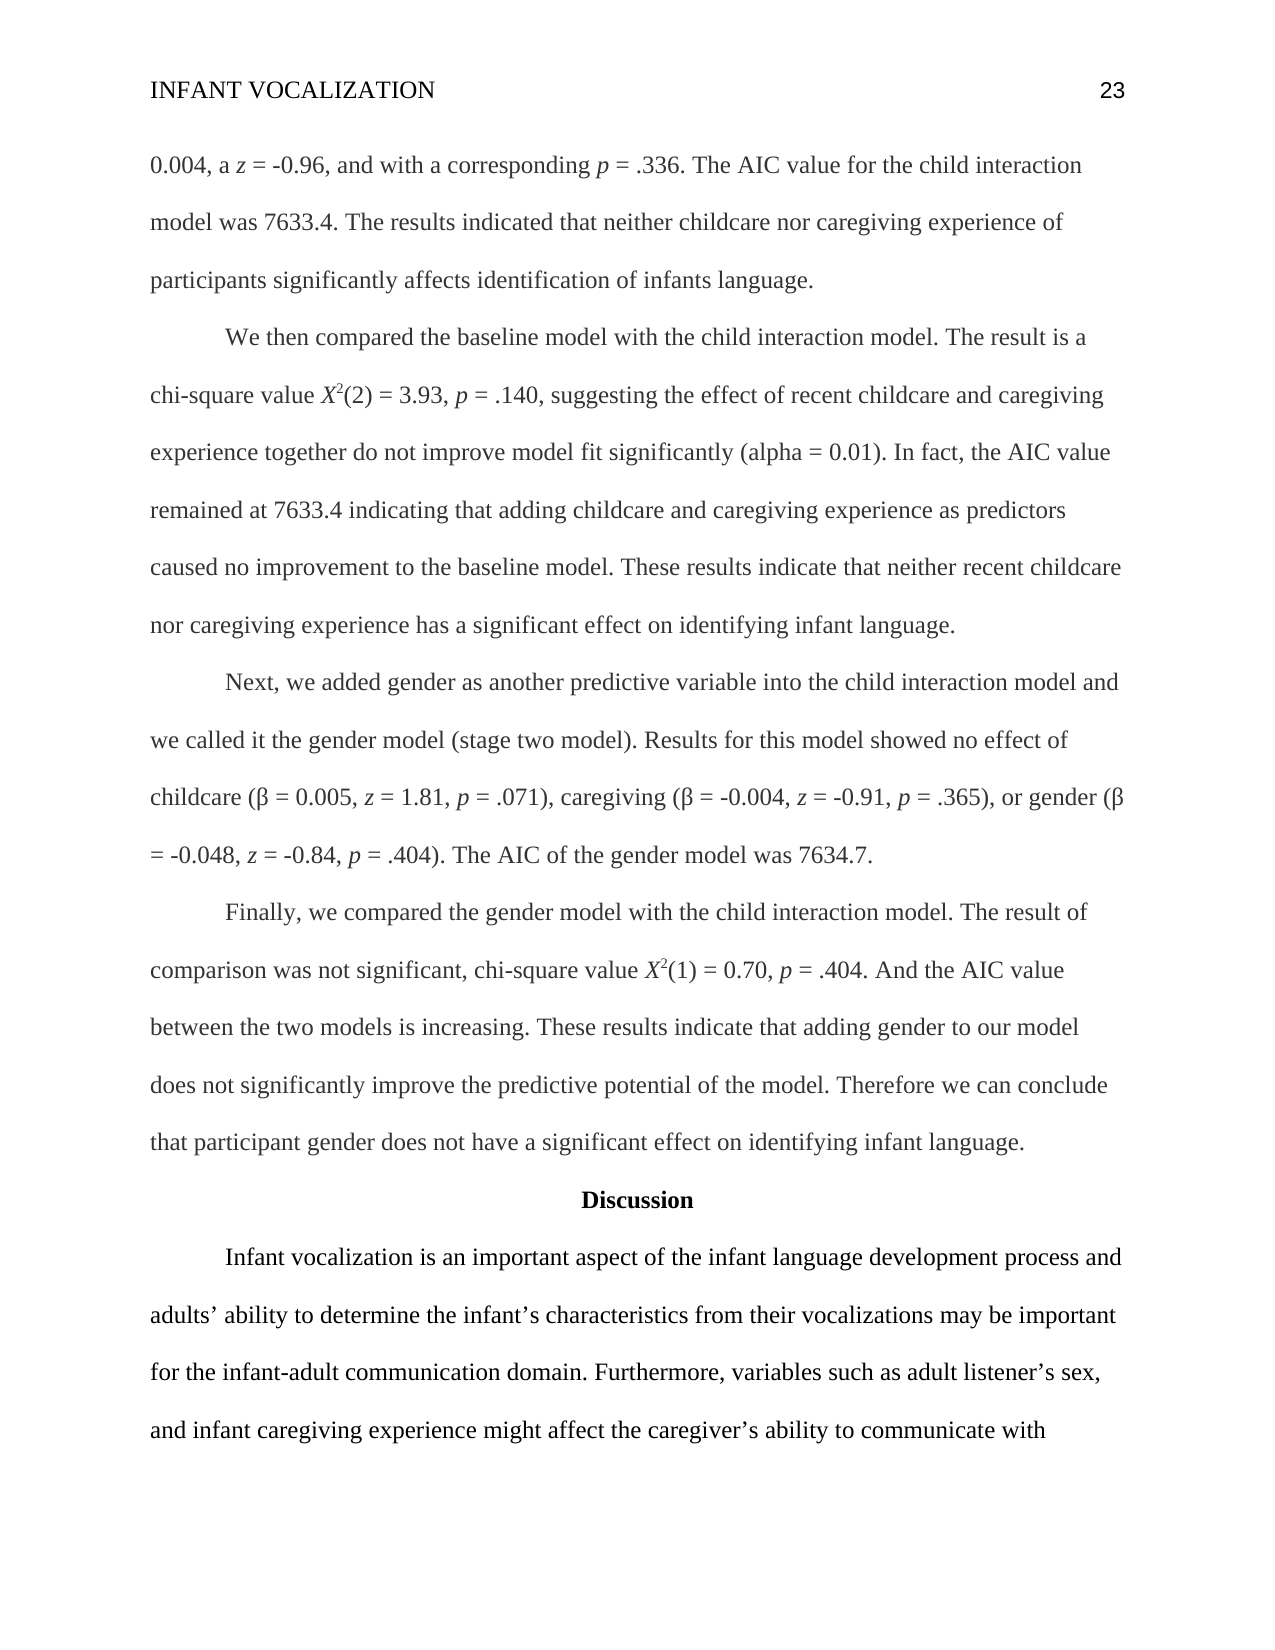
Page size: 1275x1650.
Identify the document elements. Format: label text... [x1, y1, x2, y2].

text Infant vocalization is an important aspect of the infant language development process and adults’ ability to determine the infant’s characteristics from their vocalizations may be important for the infant-adult communication domain. Furthermore, variables such as adult listener’s sex, and infant caregiving experience might affect the caregiver’s ability to communicate with [150, 1242, 1125, 1444]
text We then compared the baseline model with the child interaction model. The result is a chi-square value X2(2) = 3.93, p = .140, suggesting the effect of recent childcare and caregiving experience together do not improve model fit significantly (alpha = 0.01). In fact, the AIC value remained at 7633.4 indicating that adding childcare and caregiving experience as predictors caused no improvement to the baseline model. These results indicate that neither recent childcare nor caregiving experience has a significant effect on identifying infant language. [150, 322, 1125, 639]
text -0.004, a z = -0.96, and with a corresponding p = .336. The AIC value for the child interaction model was 7633.4. The results indicated that neither childcare nor caregiving experience of participants significantly affects identification of infants language. [150, 150, 1125, 294]
text Discussion [150, 1185, 1125, 1214]
text Finally, we compared the gender model with the child interaction model. The result of comparison was not significant, chi-square value X2(1) = 0.70, p = .404. And the AIC value between the two models is increasing. These results indicate that adding gender to our model does not significantly improve the predictive potential of the model. Therefore we can conclude that participant gender does not have a significant effect on identifying infant language. [150, 897, 1125, 1156]
text Next, we added gender as another predictive variable into the child interaction model and we called it the gender model (stage two model). Results for this model showed no effect of childcare (β = 0.005, z = 1.81, p = .071), caregiving (β = -0.004, z = -0.91, p = .365), or gender (β = -0.048, z = -0.84, p = .404). The AIC of the gender model was 7634.7. [150, 667, 1125, 869]
